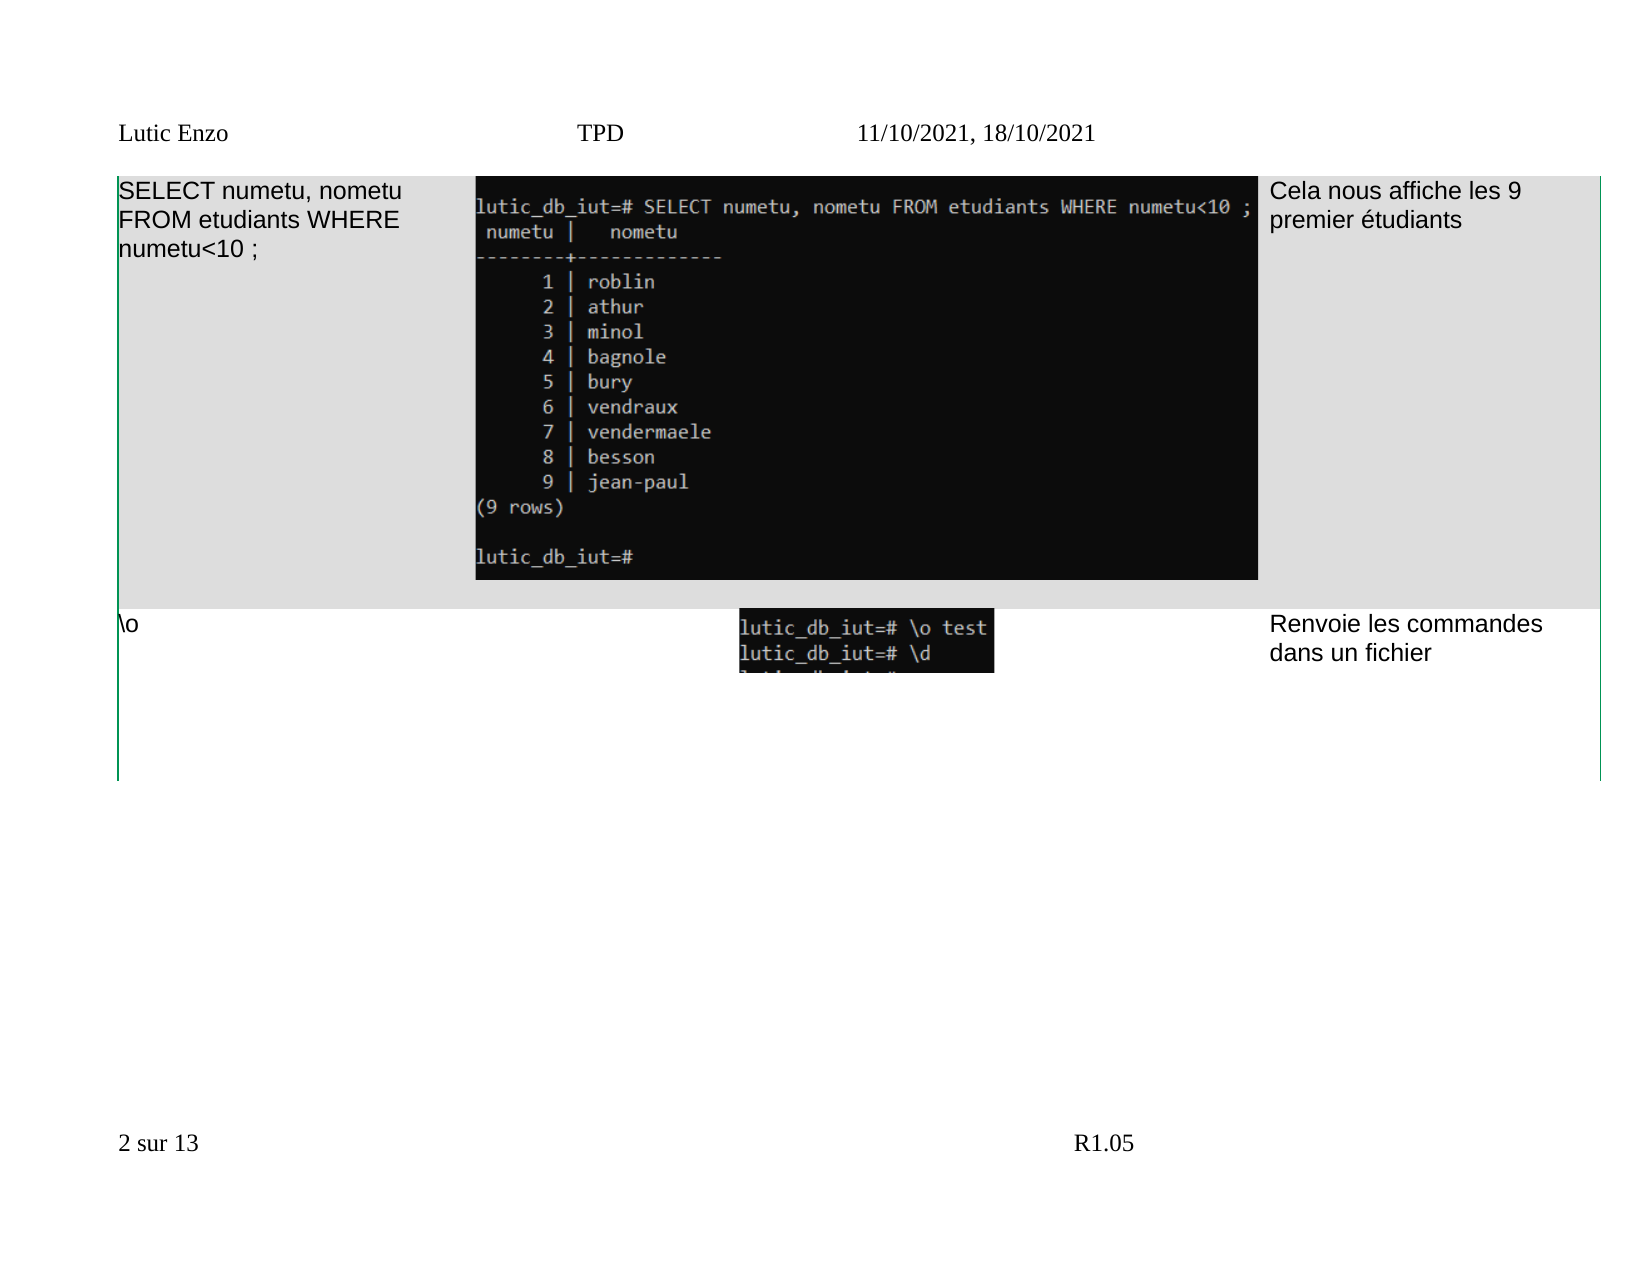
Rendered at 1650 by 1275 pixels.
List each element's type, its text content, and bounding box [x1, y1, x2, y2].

table_cell Cela nous affiche les 9 premier étudiants [1269, 176, 1600, 609]
picture [739, 608, 995, 673]
table_cell SELECT numetu, nometu FROM etudiants WHERE numetu<10 ; [119, 176, 464, 609]
table_cell Renvoie les commandes dans un fichier [1269, 609, 1600, 781]
table_cell [464, 176, 1269, 609]
picture [475, 176, 1259, 580]
table_cell \o [119, 609, 464, 781]
table_cell [464, 609, 1269, 781]
